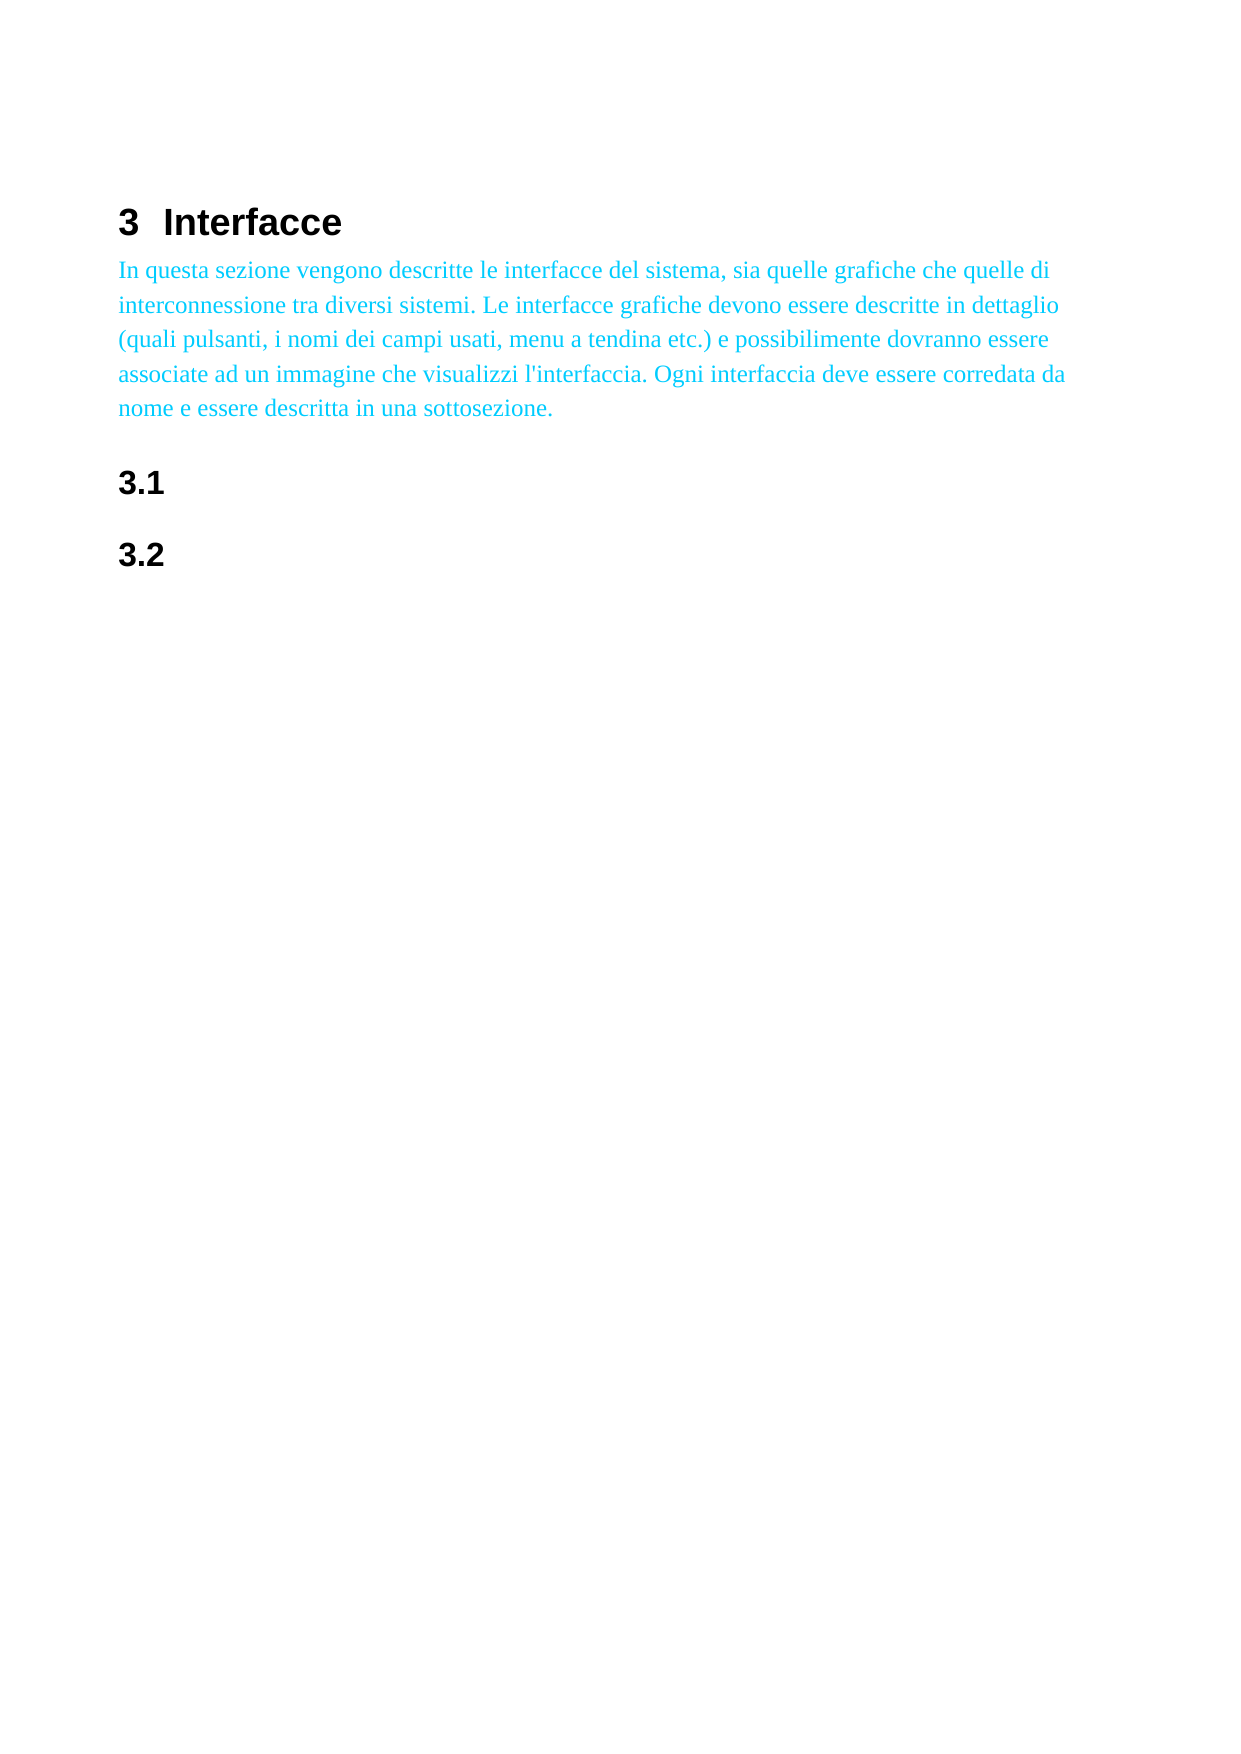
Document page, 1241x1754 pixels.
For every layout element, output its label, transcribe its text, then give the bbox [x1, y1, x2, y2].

subtitle Interfacce [118, 199, 1122, 243]
text In questa sezione vengono descritte le interfacce del sistema, sia quelle grafiche che quelle di interconnessione tra diversi sistemi. Le interfacce grafiche devono essere descritte in dettaglio (quali pulsanti, i nomi dei campi usati, menu a tendina etc.) e possibilimente dovranno essere associate ad un immagine che visualizzi l'interfaccia. Ogni interfaccia deve essere corredata da nome e essere descritta in una sottosezione. [118, 255, 1122, 422]
